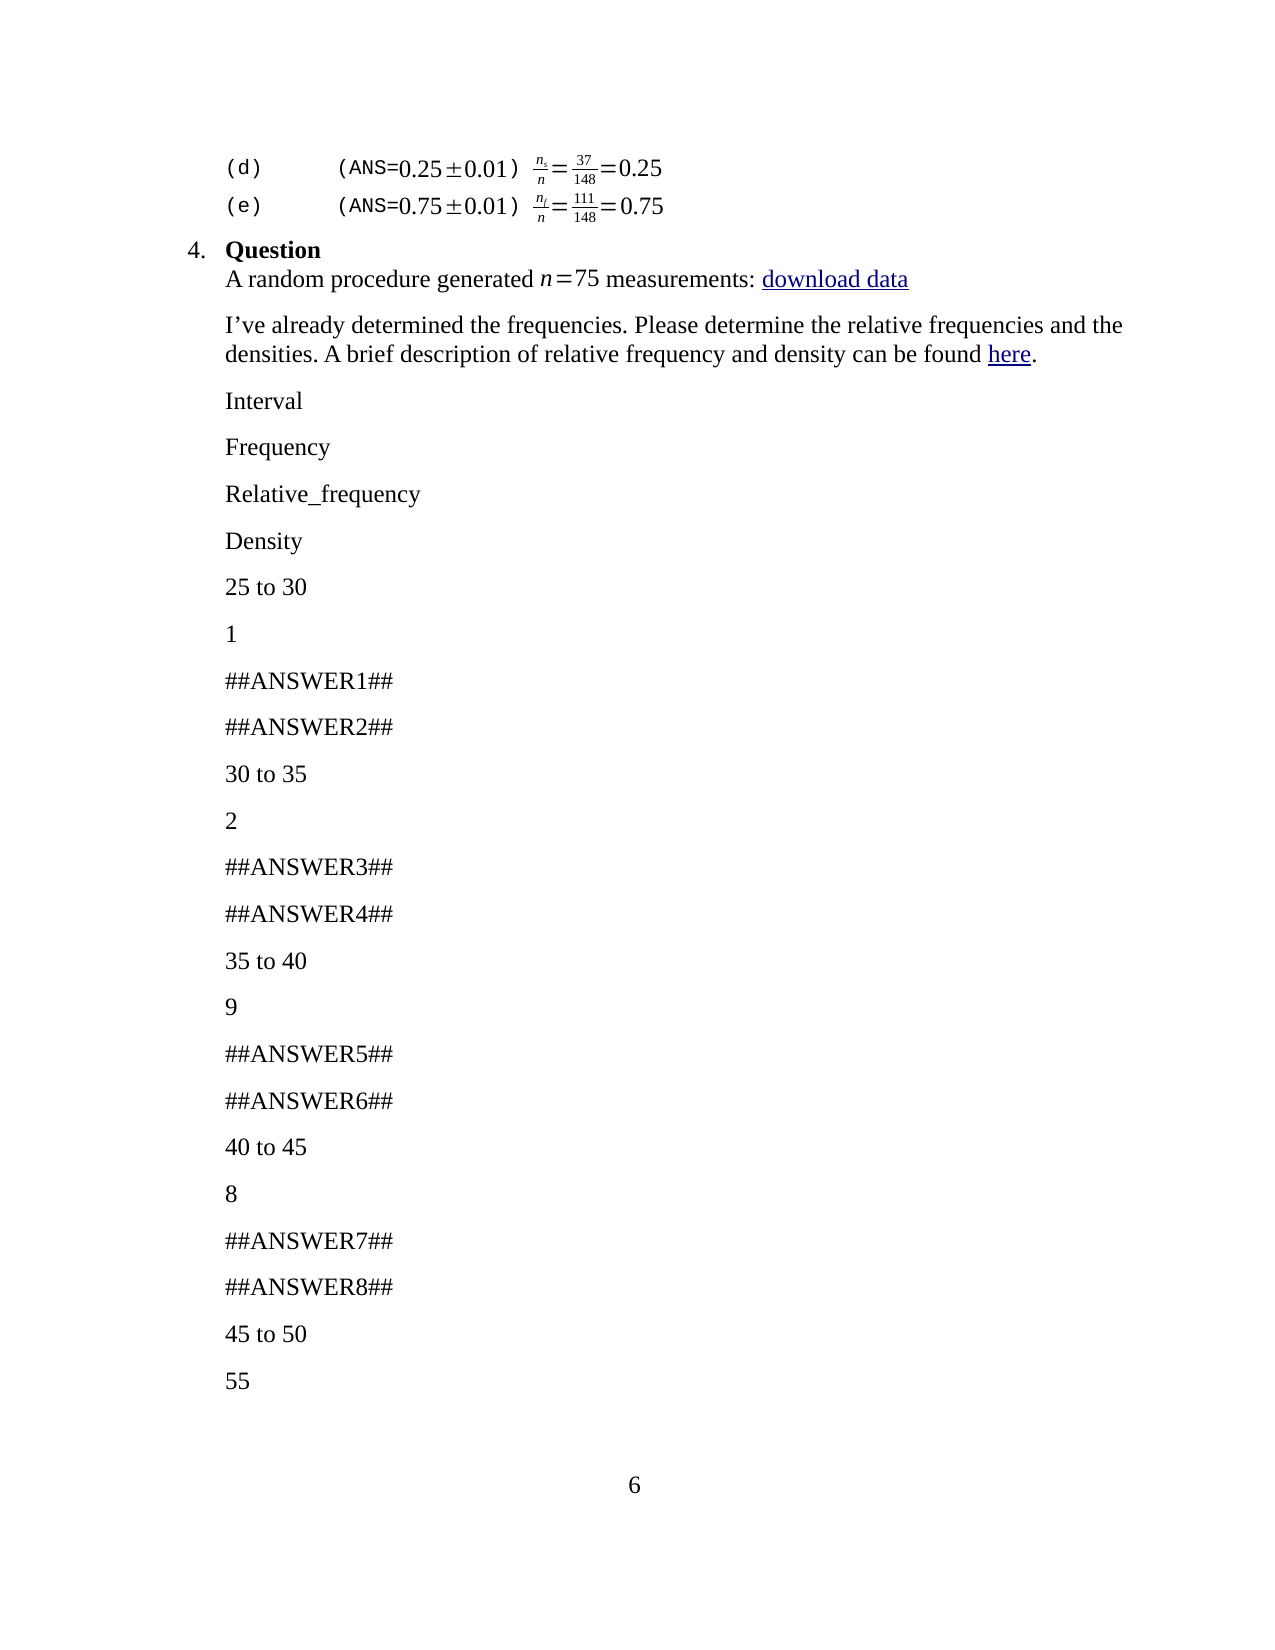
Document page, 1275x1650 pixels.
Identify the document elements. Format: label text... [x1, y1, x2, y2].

list 1 [187, 619, 1125, 648]
list ##ANSWER8## [187, 1272, 1125, 1301]
list (ANS=) [225, 150, 1125, 188]
list 45 to 50 [187, 1319, 1125, 1348]
list 30 to 35 [187, 759, 1125, 788]
list ##ANSWER5## [187, 1039, 1125, 1068]
list I’ve already determined the frequencies. Please determine the relative frequencies and the densities. A brief description of relative frequency and density can be found here. [187, 310, 1125, 368]
list ##ANSWER2## [187, 712, 1125, 741]
list 9 [187, 992, 1125, 1021]
list 40 to 45 [187, 1132, 1125, 1161]
list 8 [187, 1179, 1125, 1208]
list ##ANSWER3## [187, 852, 1125, 881]
list Frequency [187, 432, 1125, 461]
list 25 to 30 [187, 572, 1125, 601]
list (ANS=) [225, 188, 1125, 226]
list ##ANSWER4## [187, 899, 1125, 928]
list Question A random procedure generated measurements: download data [187, 235, 1125, 292]
list 2 [187, 806, 1125, 834]
list ##ANSWER6## [187, 1086, 1125, 1114]
list ##ANSWER1## [187, 666, 1125, 694]
list ##ANSWER7## [187, 1226, 1125, 1254]
list Interval [187, 386, 1125, 414]
list Relative_frequency [187, 479, 1125, 508]
list 35 to 40 [187, 946, 1125, 974]
list Density [187, 526, 1125, 554]
list 55 [187, 1366, 1125, 1394]
